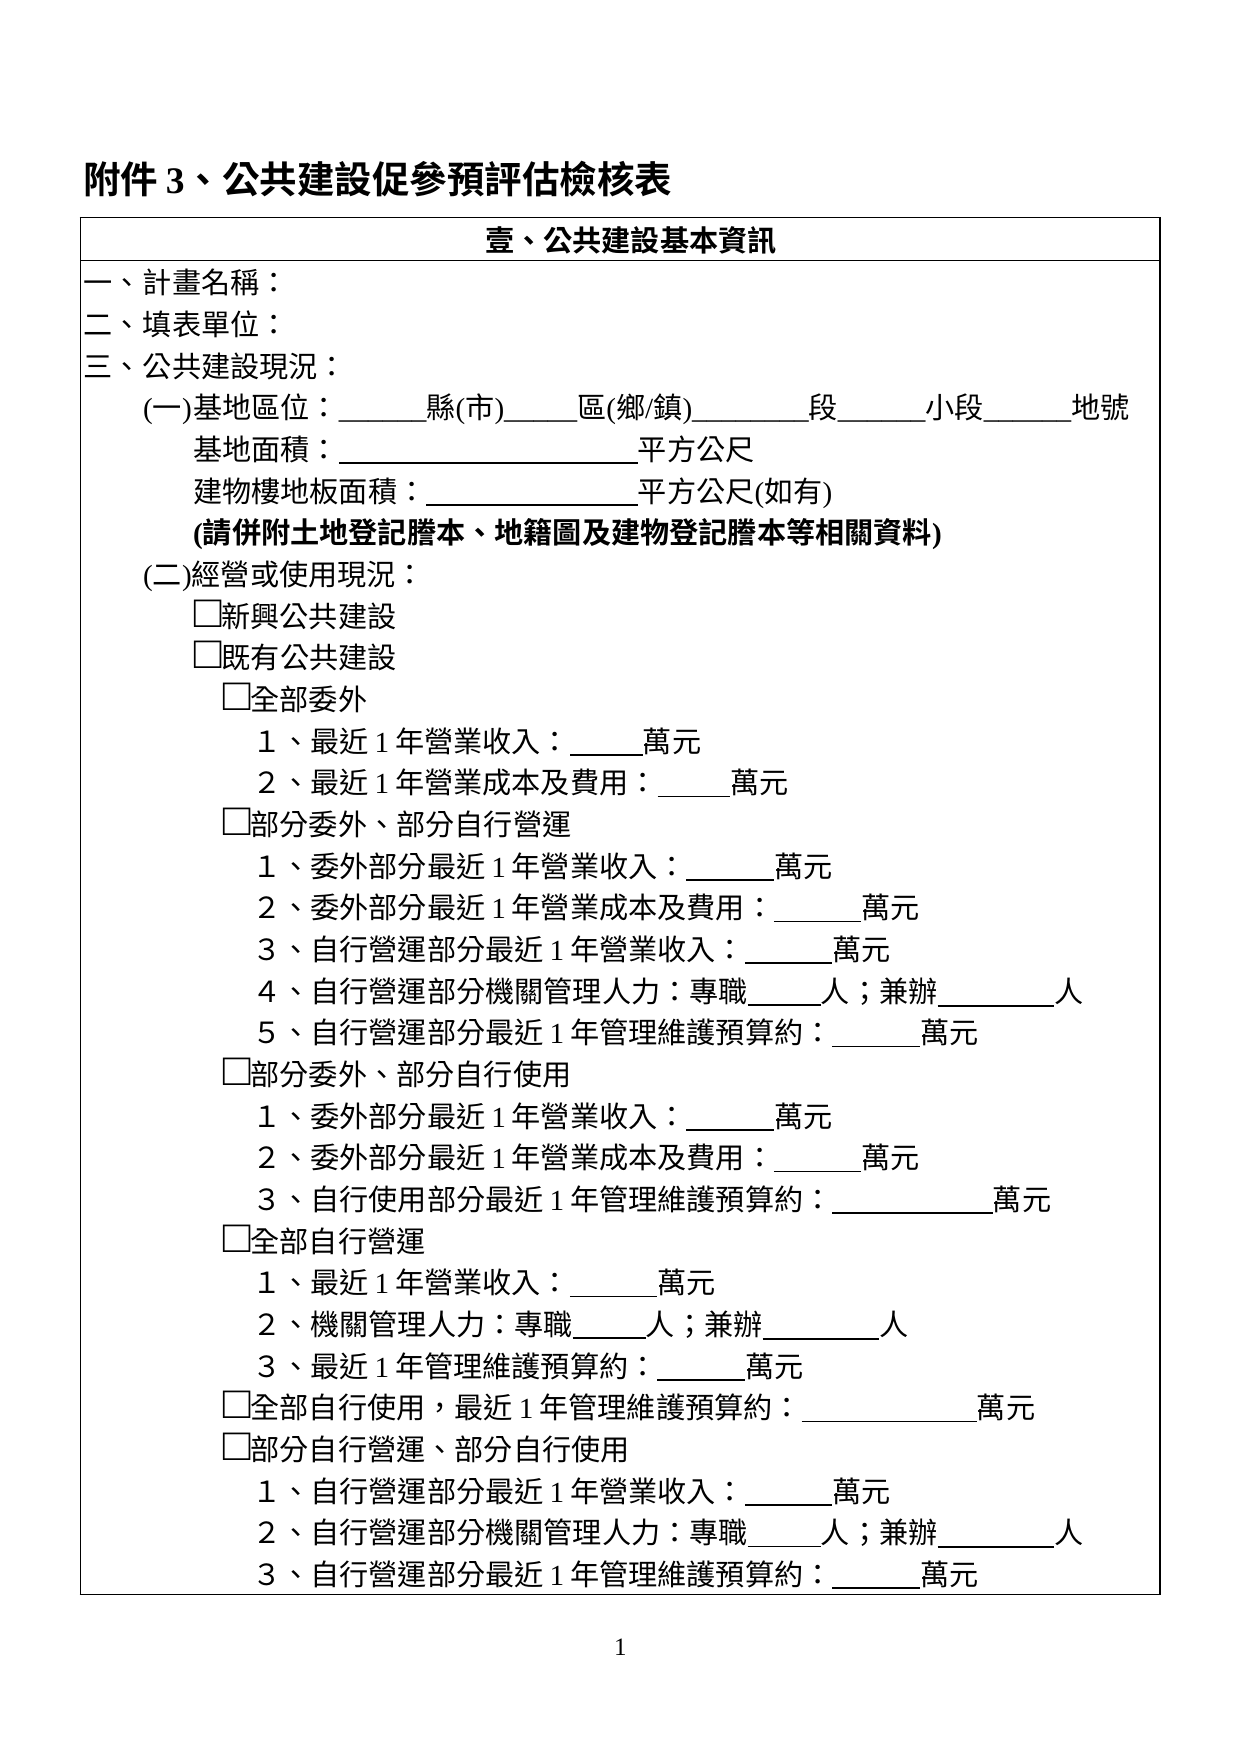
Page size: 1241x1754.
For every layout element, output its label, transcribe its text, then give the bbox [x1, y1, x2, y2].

table_cell 計畫名稱： 填表單位： 公共建設現況： 基地區位：______縣(市)_____區(鄉/鎮)________段______小段______地號 基地面積： 平方公尺 建物樓地板面積： 平方公尺(如有) (請併附土地登記謄本、地籍圖及建物登記謄本等相關資料) (二)經營或使用現況： □新興公共建設 □既有公共建設 □全部委外 １、最近1年營業收入： 萬元 ２、最近1年營業成本及費用： 萬元 □部分委外、部分自行營運 １、委外部分最近1年營業收入： 萬元 ２、委外部分最近1年營業成本及費用： 萬元 ３、自行營運部分最近1年營業收入： 萬元 ４、自行營運部分機關管理人力：專職 人；兼辦 人 ５、自行營運部分最近1年管理維護預算約： 萬元 □部分委外、部分自行使用 １、委外部分最近1年營業收入： 萬元 ２、委外部分最近1年營業成本及費用： 萬元 ３、自行使用部分最近1年管理維護預算約： 萬元 □全部自行營運 １、最近1年營業收入： 萬元 ２、機關管理人力：專職 人；兼辦 人 ３、最近1年管理維護預算約： 萬元 □全部自行使用，最近1年管理維護預算約： 萬元 □部分自行營運、部分自行使用 １、自行營運部分最近1年營業收入： 萬元 ２、自行營運部分機關管理人力：專職 人；兼辦 人 ３、自行營運部分最近1年管理維護預算約： 萬元 [81, 261, 1159, 1594]
table_header 壹、公共建設基本資訊 [81, 218, 1159, 259]
subtitle 附件3、公共建設促參預評估檢核表 [83, 150, 1128, 204]
